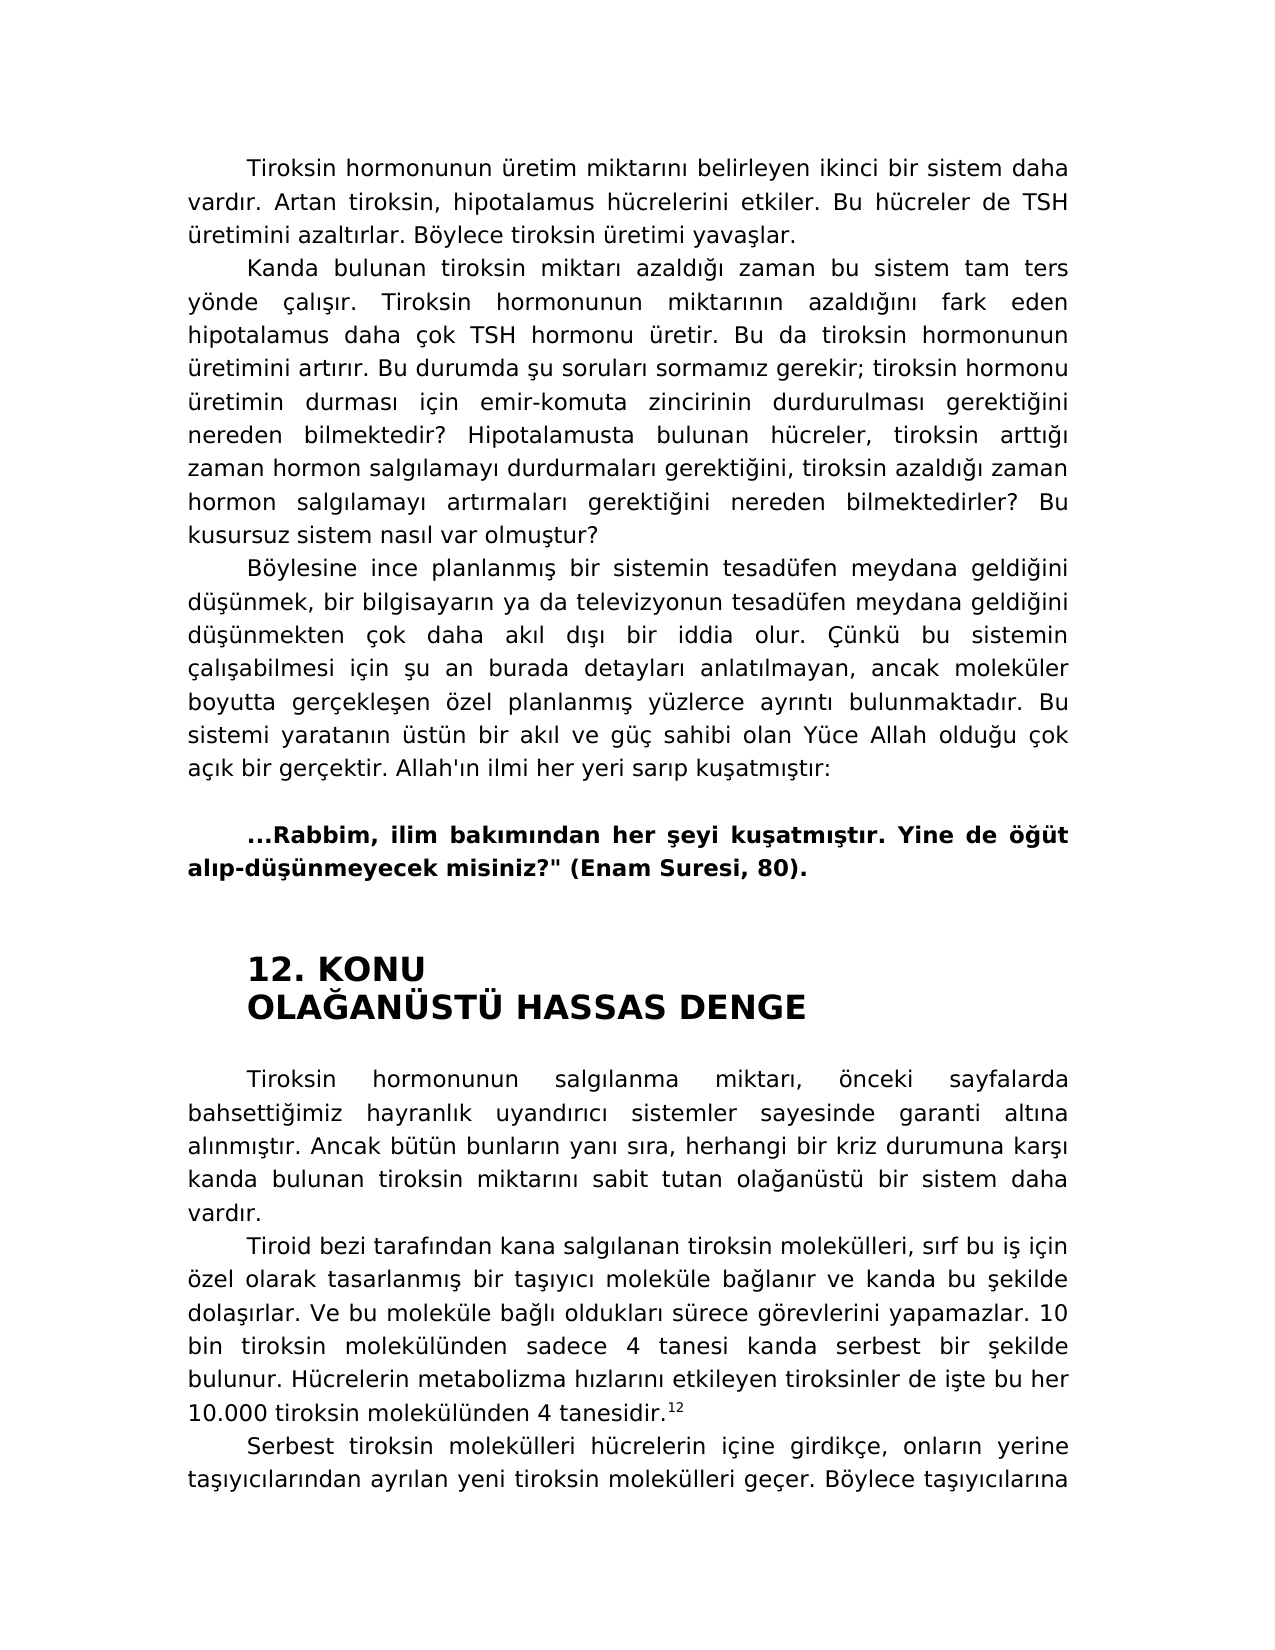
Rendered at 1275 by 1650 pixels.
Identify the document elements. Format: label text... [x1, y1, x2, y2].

text Tiroksin hormonunun salgılanma miktarı, önceki sayfalarda bahsettiğimiz hayranlık uyandırıcı sistemler sayesinde garanti altına alınmıştır. Ancak bütün bunların yanı sıra, herhangi bir kriz durumuna karşı kanda bulunan tiroksin miktarını sabit tutan olağanüstü bir sistem daha vardır. [187, 1061, 1070, 1228]
text 12. KONU [187, 950, 1070, 989]
text OLAĞANÜSTÜ HASSAS DENGE [187, 989, 1070, 1028]
text Tiroksin hormonunun üretim miktarını belirleyen ikinci bir sistem daha vardır. Artan tiroksin, hipotalamus hücrelerini etkiler. Bu hücreler de TSH üretimini azaltırlar. Böylece tiroksin üretimi yavaşlar. [187, 150, 1070, 250]
text Kanda bulunan tiroksin miktarı azaldığı zaman bu sistem tam ters yönde çalışır. Tiroksin hormonunun miktarının azaldığını fark eden hipotalamus daha çok TSH hormonu üretir. Bu da tiroksin hormonunun üretimini artırır. Bu durumda şu soruları sormamız gerekir; tiroksin hormonu üretimin durması için emir-komuta zincirinin durdurulması gerektiğini nereden bilmektedir? Hipotalamusta bulunan hücreler, tiroksin arttığı zaman hormon salgılamayı durdurmaları gerektiğini, tiroksin azaldığı zaman hormon salgılamayı artırmaları gerektiğini nereden bilmektedirler? Bu kusursuz sistem nasıl var olmuştur? [187, 250, 1070, 550]
text Böylesine ince planlanmış bir sistemin tesadüfen meydana geldiğini düşünmek, bir bilgisayarın ya da televizyonun tesadüfen meydana geldiğini düşünmekten çok daha akıl dışı bir iddia olur. Çünkü bu sistemin çalışabilmesi için şu an burada detayları anlatılmayan, ancak moleküler boyutta gerçekleşen özel planlanmış yüzlerce ayrıntı bulunmaktadır. Bu sistemi yaratanın üstün bir akıl ve güç sahibi olan Yüce Allah olduğu çok açık bir gerçektir. Allah'ın ilmi her yeri sarıp kuşatmıştır: [187, 550, 1070, 783]
text Serbest tiroksin molekülleri hücrelerin içine girdikçe, onların yerine taşıyıcılarından ayrılan yeni tiroksin molekülleri geçer. Böylece taşıyıcılarına [187, 1428, 1070, 1494]
text ...Rabbim, ilim bakımından her şeyi kuşatmıştır. Yine de öğüt alıp-düşünmeyecek misiniz?" (Enam Suresi, 80). [187, 817, 1070, 883]
text Tiroid bezi tarafından kana salgılanan tiroksin molekülleri, sırf bu iş için özel olarak tasarlanmış bir taşıyıcı moleküle bağlanır ve kanda bu şekilde dolaşırlar. Ve bu moleküle bağlı oldukları sürece görevlerini yapamazlar. 10 bin tiroksin molekülünden sadece 4 tanesi kanda serbest bir şekilde bulunur. Hücrelerin metabolizma hızlarını etkileyen tiroksinler de işte bu her 10.000 tiroksin molekülünden 4 tanesidir.12 [187, 1228, 1070, 1428]
